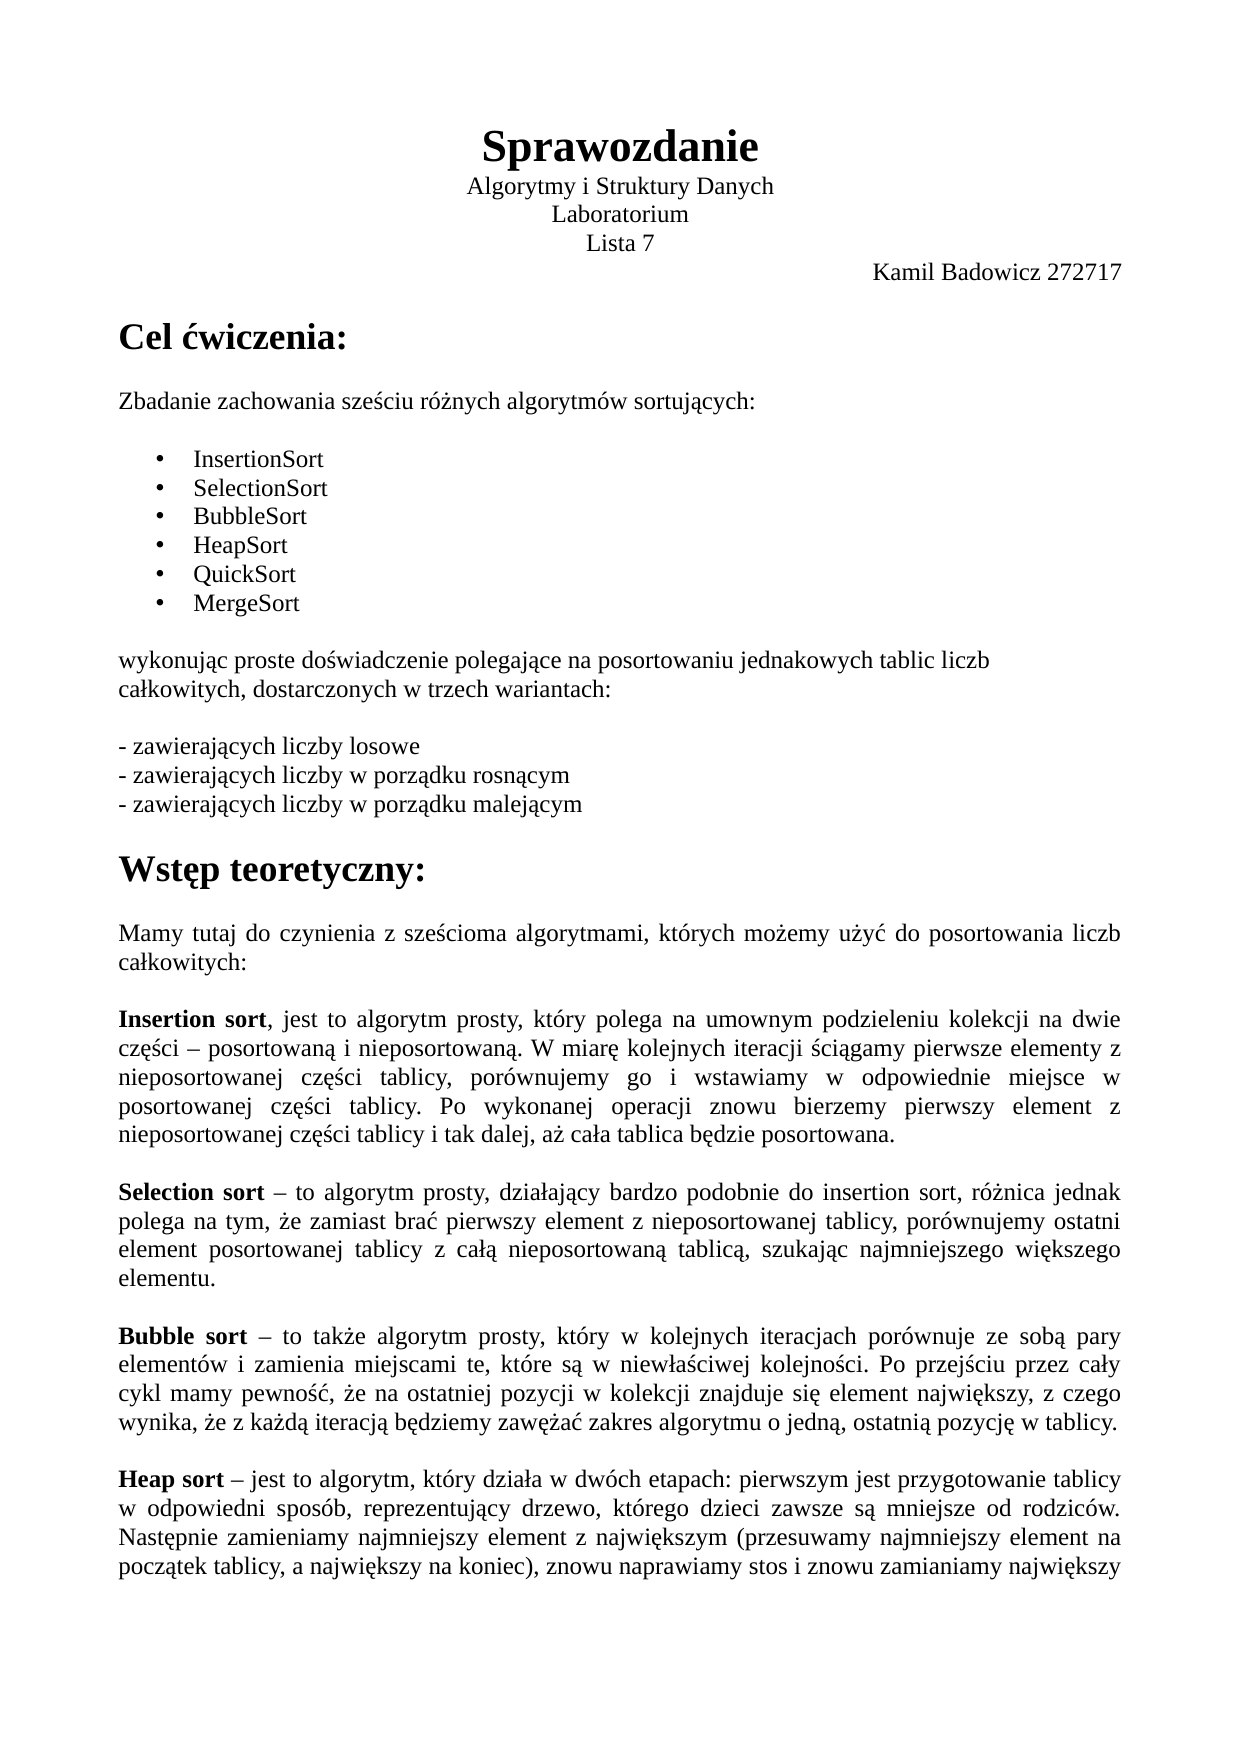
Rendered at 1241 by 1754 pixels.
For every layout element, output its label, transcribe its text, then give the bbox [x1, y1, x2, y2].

text - zawierających liczby losowe [118, 703, 1122, 760]
text Selection sort – to algorytm prosty, działający bardzo podobnie do insertion sort, różnica jednak polega na tym, że zamiast brać pierwszy element z nieposortowanej tablicy, porównujemy ostatni element posortowanej tablicy z całą nieposortowaną tablicą, szukając najmniejszego większego elementu. [118, 1177, 1122, 1292]
text Zbadanie zachowania sześciu różnych algorytmów sortujących: [118, 386, 1122, 444]
list InsertionSort [156, 444, 1122, 473]
text Bubble sort – to także algorytm prosty, który w kolejnych iteracjach porównuje ze sobą pary elementów i zamienia miejscami te, które są w niewłaściwej kolejności. Po przejściu przez cały cykl mamy pewność, że na ostatniej pozycji w kolekcji znajduje się element największy, z czego wynika, że z każdą iteracją będziemy zawężać zakres algorytmu o jedną, ostatnią pozycję w tablicy. [118, 1321, 1122, 1436]
text Kamil Badowicz 272717 [118, 257, 1122, 286]
text Lista 7 [118, 228, 1122, 257]
list QuickSort [156, 559, 1122, 588]
text Insertion sort, jest to algorytm prosty, który polega na umownym podzieleniu kolekcji na dwie części – posortowaną i nieposortowaną. W miarę kolejnych iteracji ściągamy pierwsze elementy z nieposortowanej części tablicy, porównujemy go i wstawiamy w odpowiednie miejsce w posortowanej części tablicy. Po wykonanej operacji znowu bierzemy pierwszy element z nieposortowanej części tablicy i tak dalej, aż cała tablica będzie posortowana. [118, 1004, 1122, 1148]
text Algorytmy i Struktury Danych [118, 171, 1122, 199]
text Cel ćwiczenia: [118, 314, 1122, 358]
text Sprawozdanie [118, 118, 1122, 171]
text Heap sort – jest to algorytm, który działa w dwóch etapach: pierwszym jest przygotowanie tablicy w odpowiedni sposób, reprezentujący drzewo, którego dzieci zawsze są mniejsze od rodziców. Następnie zamieniamy najmniejszy element z największym (przesuwamy najmniejszy element na początek tablicy, a największy na koniec), znowu naprawiamy stos i znowu zamianiamy największy [118, 1464, 1122, 1579]
list MergeSort [156, 588, 1122, 616]
list BubbleSort [156, 501, 1122, 530]
list HeapSort [156, 530, 1122, 559]
text - zawierających liczby w porządku malejącym [118, 789, 1122, 818]
list SelectionSort [156, 473, 1122, 501]
text Mamy tutaj do czynienia z sześcioma algorytmami, których możemy użyć do posortowania liczb całkowitych: [118, 918, 1122, 976]
text wykonując proste doświadczenie polegające na posortowaniu jednakowych tablic liczb całkowitych, dostarczonych w trzech wariantach: [118, 645, 1122, 703]
text - zawierających liczby w porządku rosnącym [118, 760, 1122, 789]
text Laboratorium [118, 199, 1122, 228]
text Wstęp teoretyczny: [118, 846, 1122, 889]
